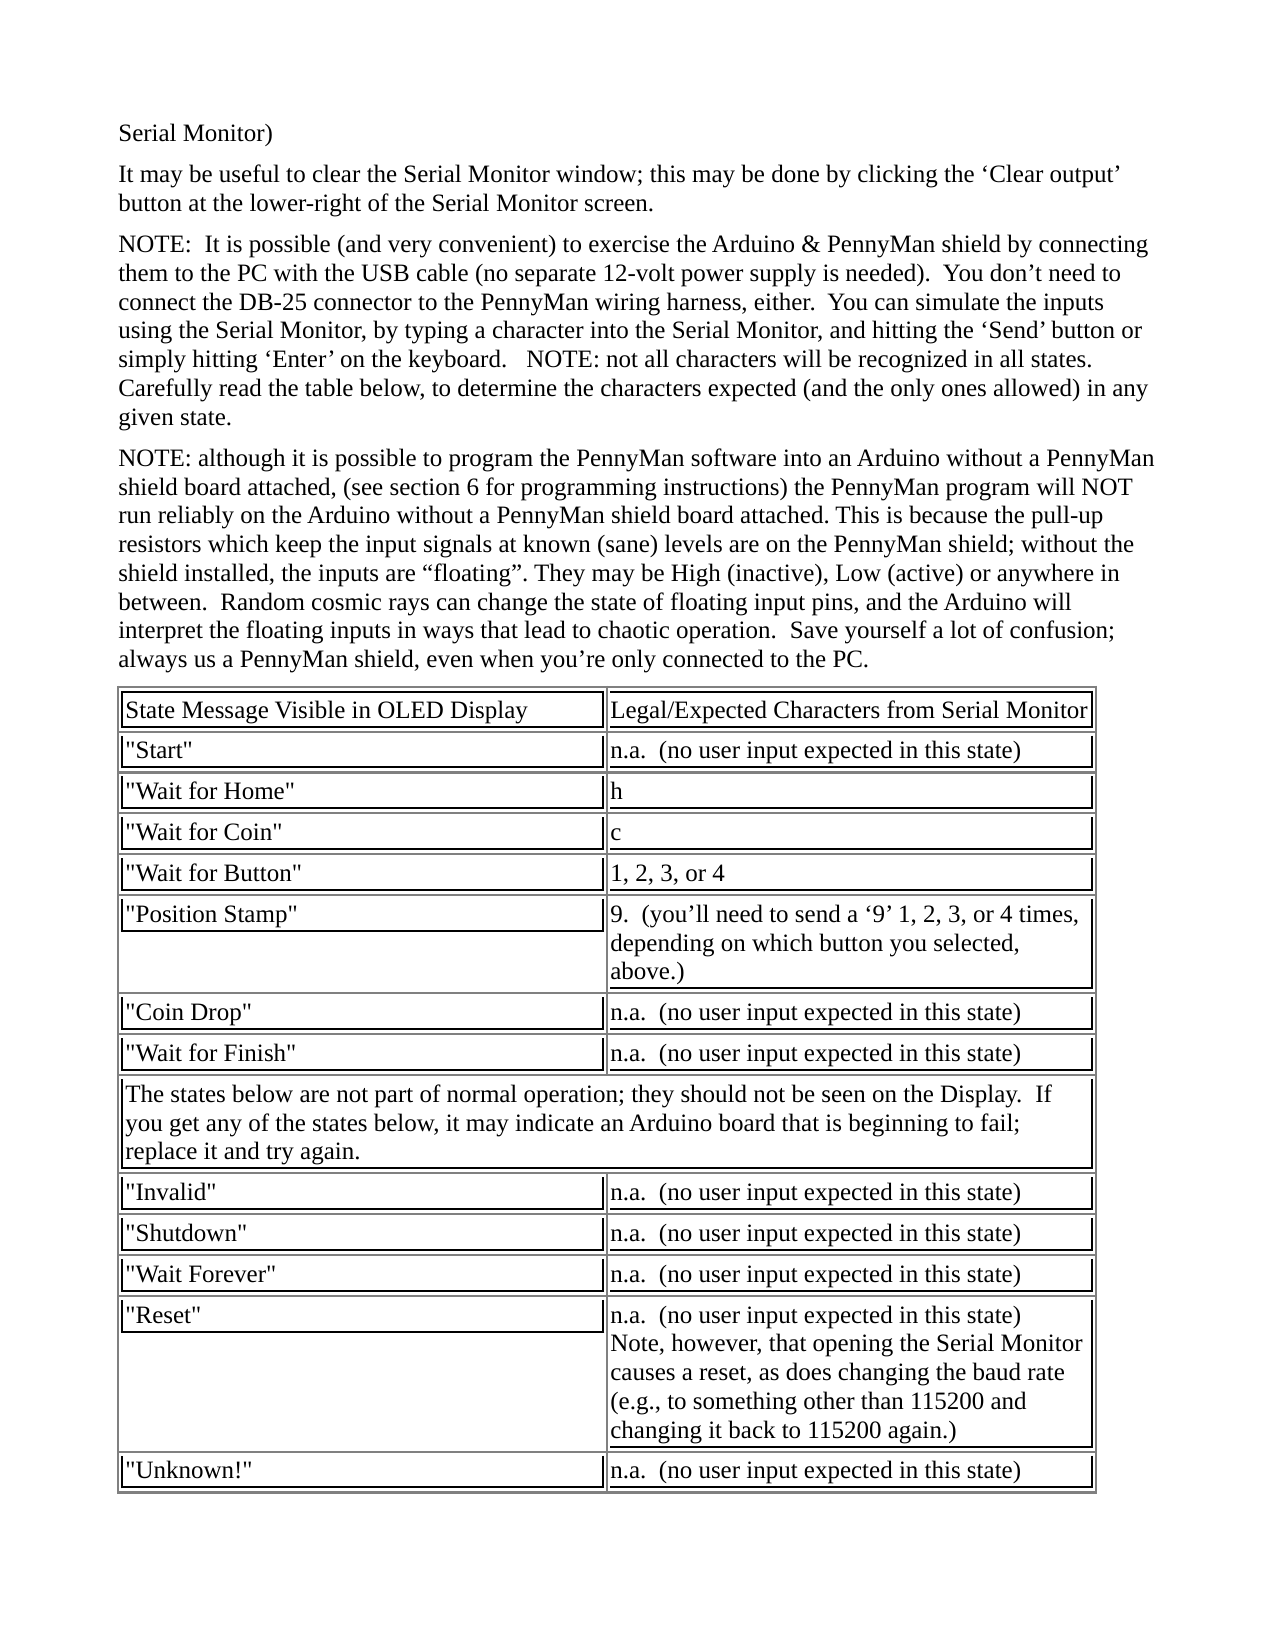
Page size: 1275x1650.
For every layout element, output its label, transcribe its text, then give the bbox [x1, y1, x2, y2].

table_cell "Position Stamp" [119, 896, 606, 992]
text It may be useful to clear the Serial Monitor window; this may be done by clicking the ‘Clear output’ button at the lower-right of the Serial Monitor screen. [118, 159, 1157, 217]
table_cell "Coin Drop" [119, 994, 606, 1033]
text Serial Monitor) [118, 118, 1157, 147]
table_cell "Wait for Home" [119, 774, 606, 812]
table_cell n.a. (no user input expected in this state) [608, 994, 1095, 1033]
table_cell "Start" [119, 733, 606, 771]
table_cell n.a. (no user input expected in this state) Note, however, that opening the Serial Monitor causes a reset, as does changing the baud rate (e.g., to something other than 115200 and changing it back to 115200 again.) [608, 1297, 1095, 1451]
table_cell n.a. (no user input expected in this state) [608, 1215, 1095, 1254]
table_cell h [608, 774, 1095, 812]
table_cell c [608, 814, 1095, 853]
table_cell 9. (you’ll need to send a ‘9’ 1, 2, 3, or 4 times, depending on which button you selected, above.) [608, 896, 1095, 992]
table_cell "Reset" [119, 1297, 606, 1451]
table_cell "Wait for Coin" [119, 814, 606, 853]
table_cell "Wait for Finish" [119, 1035, 606, 1074]
table_cell n.a. (no user input expected in this state) [608, 1256, 1095, 1295]
table_cell "Wait Forever" [119, 1256, 606, 1295]
table_cell "Shutdown" [119, 1215, 606, 1254]
table_cell 1, 2, 3, or 4 [608, 855, 1095, 894]
table_cell The states below are not part of normal operation; they should not be seen on the Display. If you get any of the states below, it may indicate an Arduino board that is beginning to fail; replace it and try again. [119, 1076, 1095, 1172]
table_cell n.a. (no user input expected in this state) [608, 1174, 1095, 1213]
table_cell "Invalid" [119, 1174, 606, 1213]
table_cell n.a. (no user input expected in this state) [608, 1035, 1095, 1074]
table_cell n.a. (no user input expected in this state) [608, 733, 1095, 771]
table_cell n.a. (no user input expected in this state) [608, 1453, 1095, 1491]
table_header State Message Visible in OLED Display [119, 688, 606, 731]
table_cell "Wait for Button" [119, 855, 606, 894]
text NOTE: although it is possible to program the PennyMan software into an Arduino without a PennyMan shield board attached, (see section 6 for programming instructions) the PennyMan program will NOT run reliably on the Arduino without a PennyMan shield board attached. This is because the pull-up resistors which keep the input signals at known (sane) levels are on the PennyMan shield; without the shield installed, the inputs are “floating”. They may be High (inactive), Low (active) or anywhere in between. Random cosmic rays can change the state of floating input pins, and the Arduino will interpret the floating inputs in ways that lead to chaotic operation. Save yourself a lot of confusion; always us a PennyMan shield, even when you’re only connected to the PC. [118, 443, 1157, 673]
table_cell "Unknown!" [119, 1453, 606, 1491]
text NOTE: It is possible (and very convenient) to exercise the Arduino & PennyMan shield by connecting them to the PC with the USB cable (no separate 12-volt power supply is needed). You don’t need to connect the DB-25 connector to the PennyMan wiring harness, either. You can simulate the inputs using the Serial Monitor, by typing a character into the Serial Monitor, and hitting the ‘Send’ button or simply hitting ‘Enter’ on the keyboard. NOTE: not all characters will be recognized in all states. Carefully read the table below, to determine the characters expected (and the only ones allowed) in any given state. [118, 229, 1157, 431]
table_header Legal/Expected Characters from Serial Monitor [608, 688, 1095, 731]
